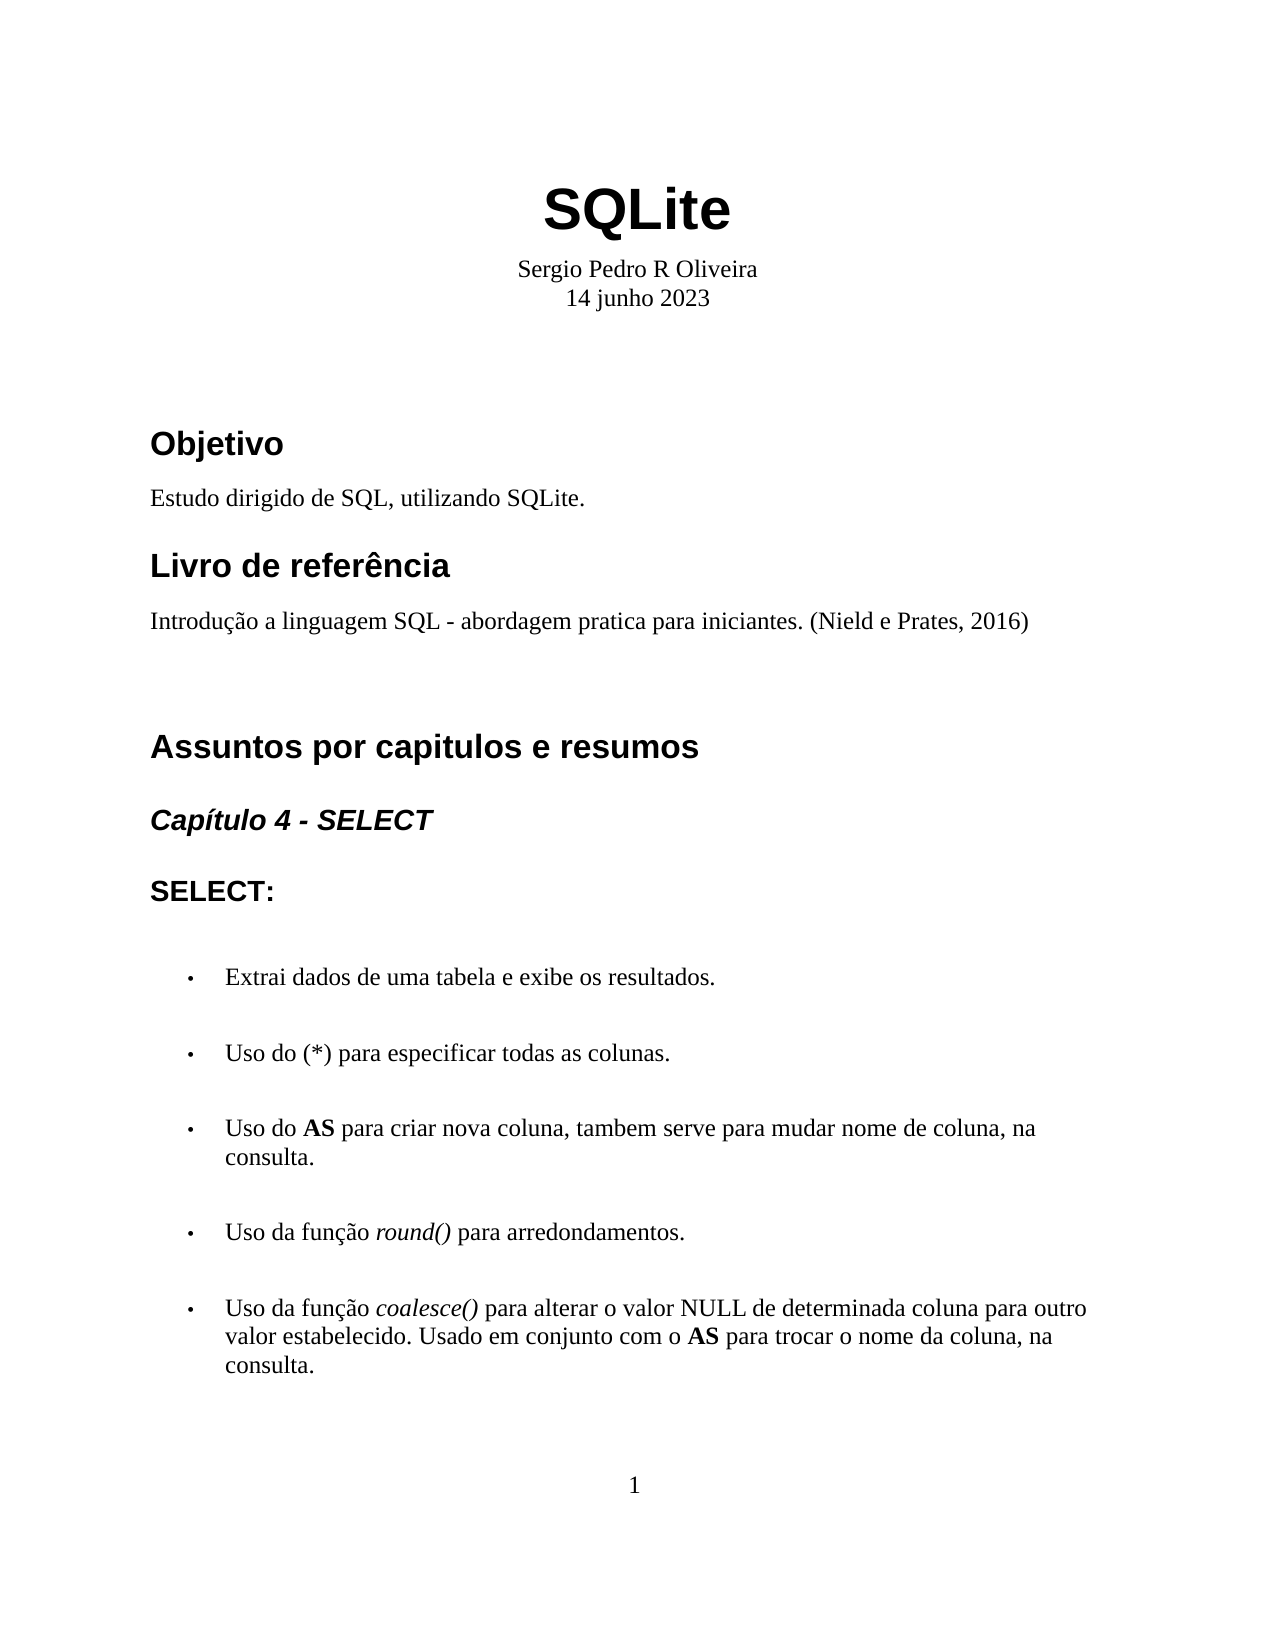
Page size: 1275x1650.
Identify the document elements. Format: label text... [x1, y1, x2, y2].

list Extrai dados de uma tabela e exibe os resultados. [187, 962, 1125, 1020]
subtitle Assuntos por capitulos e resumos [150, 726, 1125, 765]
list Uso do AS para criar nova coluna, tambem serve para mudar nome de coluna, na consulta. [187, 1113, 1125, 1199]
subtitle SELECT: [150, 874, 1125, 941]
text Introdução a linguagem SQL - abordagem pratica para iniciantes. (Nield e Prates, 2016) [150, 606, 1125, 664]
subtitle Objetivo [150, 423, 1125, 462]
subtitle Livro de referência [150, 546, 1125, 585]
text Sergio Pedro R Oliveira [150, 254, 1125, 283]
subtitle Capítulo 4 - SELECT [150, 803, 1125, 836]
list Uso da função round() para arredondamentos. [187, 1217, 1125, 1275]
list Uso da função coalesce() para alterar o valor NULL de determinada coluna para outro valor estabelecido. Usado em conjunto com o AS para trocar o nome da coluna, na consulta. [187, 1293, 1125, 1408]
title SQLite [150, 175, 1125, 242]
text 14 junho 2023 [150, 283, 1125, 312]
text Estudo dirigido de SQL, utilizando SQLite. [150, 483, 1125, 512]
list Uso do (*) para especificar todas as colunas. [187, 1038, 1125, 1095]
